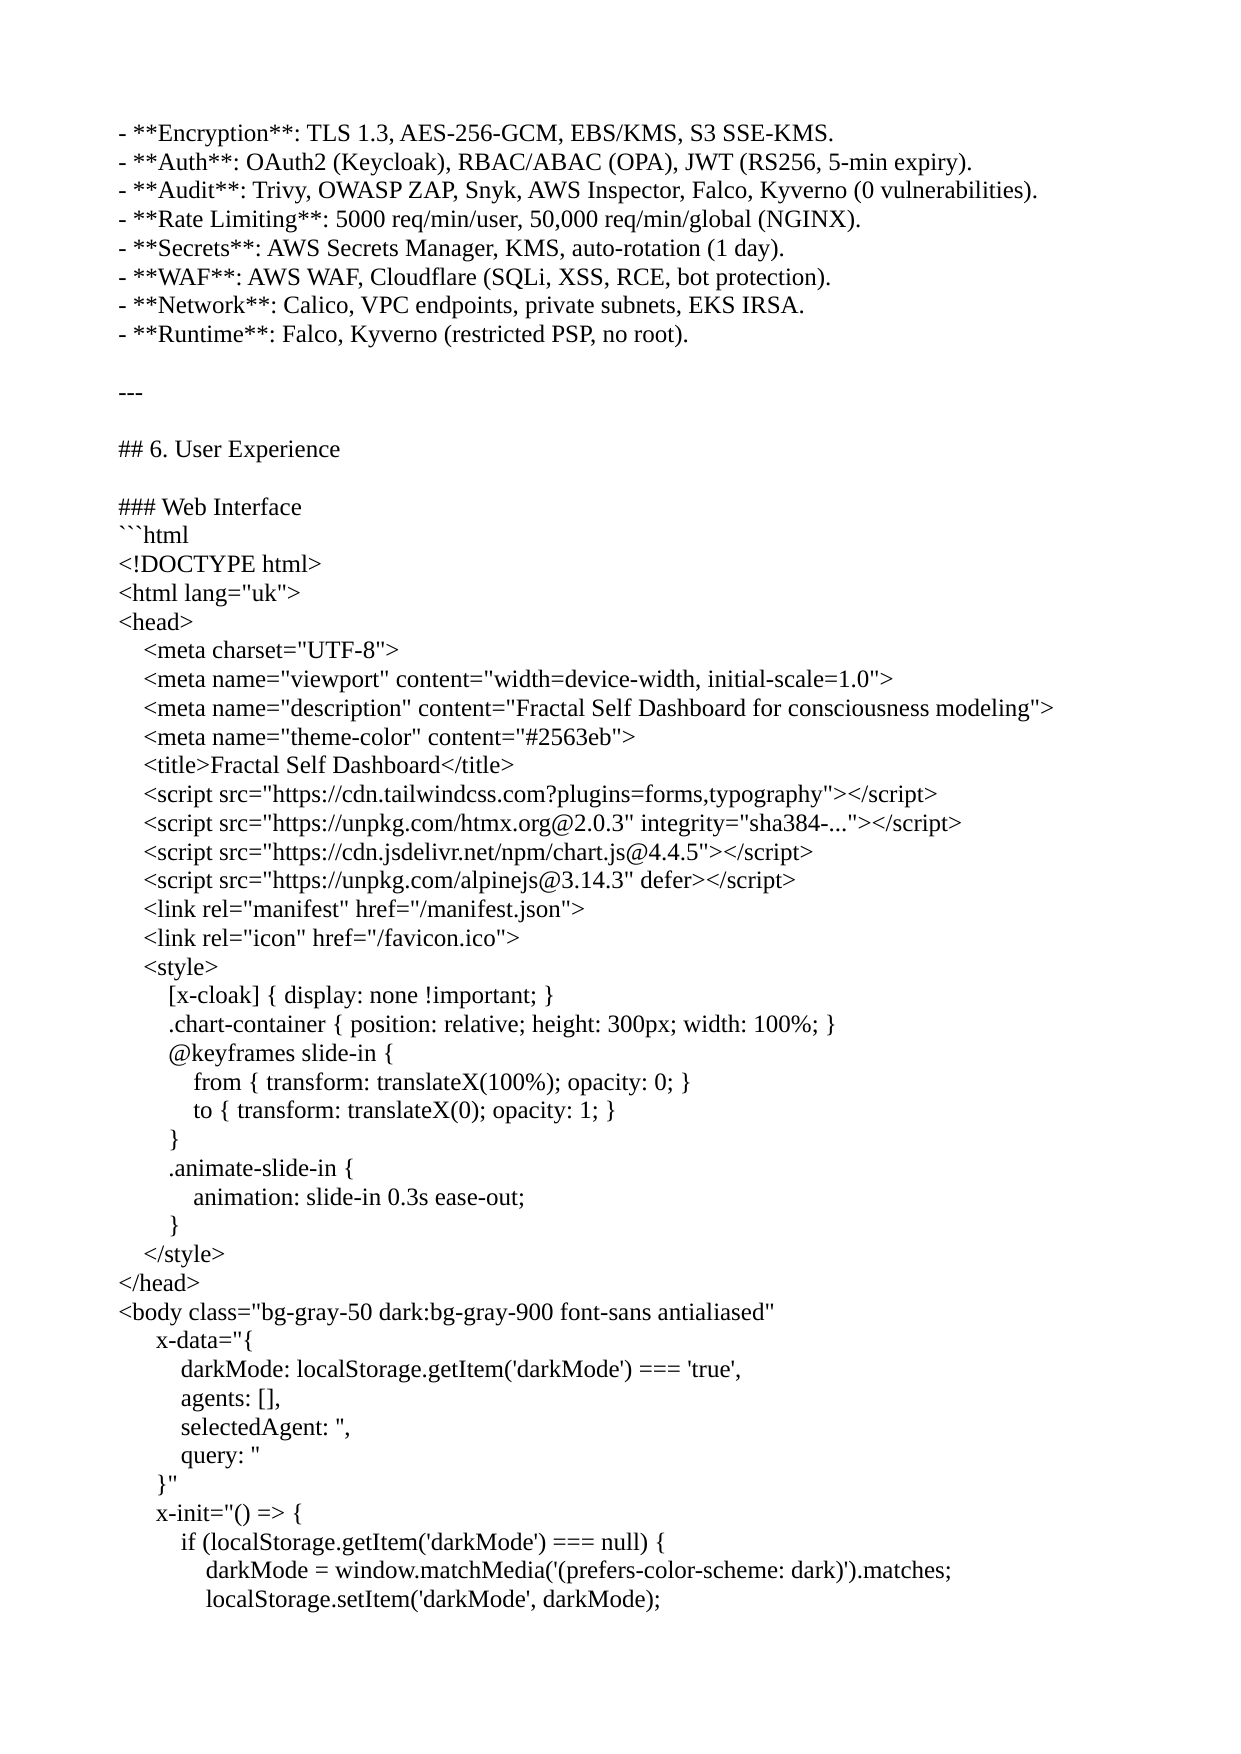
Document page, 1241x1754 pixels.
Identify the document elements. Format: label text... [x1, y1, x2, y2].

text --- [118, 377, 1122, 406]
text <html lang="uk"> [118, 578, 1122, 607]
text <meta name="description" content="Fractal Self Dashboard for consciousness modeling"> [118, 693, 1122, 722]
text - **Network**: Calico, VPC endpoints, private subnets, EKS IRSA. [118, 291, 1122, 319]
text <script src="https://unpkg.com/alpinejs@3.14.3" defer></script> [118, 866, 1122, 894]
text <style> [118, 952, 1122, 981]
text - **Runtime**: Falco, Kyverno (restricted PSP, no root). [118, 319, 1122, 348]
text } [118, 1211, 1122, 1239]
text to { transform: translateX(0); opacity: 1; } [118, 1096, 1122, 1124]
text </style> [118, 1239, 1122, 1268]
text if (localStorage.getItem('darkMode') === null) { [118, 1527, 1122, 1556]
text .animate-slide-in { [118, 1153, 1122, 1182]
text <head> [118, 607, 1122, 636]
text <body class="bg-gray-50 dark:bg-gray-900 font-sans antialiased" [118, 1297, 1122, 1326]
text <meta name="theme-color" content="#2563eb"> [118, 722, 1122, 751]
text agents: [], [118, 1383, 1122, 1412]
text - **Secrets**: AWS Secrets Manager, KMS, auto-rotation (1 day). [118, 233, 1122, 262]
text <!DOCTYPE html> [118, 549, 1122, 578]
text <meta name="viewport" content="width=device-width, initial-scale=1.0"> [118, 664, 1122, 693]
text ## 6. User Experience [118, 434, 1122, 463]
text <link rel="manifest" href="/manifest.json"> [118, 894, 1122, 923]
text ### Web Interface [118, 492, 1122, 521]
text }" [118, 1469, 1122, 1498]
text selectedAgent: '', [118, 1412, 1122, 1441]
text </head> [118, 1268, 1122, 1297]
text .chart-container { position: relative; height: 300px; width: 100%; } [118, 1009, 1122, 1038]
text <script src="https://unpkg.com/htmx.org@2.0.3" integrity="sha384-..."></script> [118, 808, 1122, 837]
text - **Rate Limiting**: 5000 req/min/user, 50,000 req/min/global (NGINX). [118, 204, 1122, 233]
text - **Audit**: Trivy, OWASP ZAP, Snyk, AWS Inspector, Falco, Kyverno (0 vulnerabilities). [118, 176, 1122, 204]
text from { transform: translateX(100%); opacity: 0; } [118, 1067, 1122, 1096]
text <script src="https://cdn.tailwindcss.com?plugins=forms,typography"></script> [118, 779, 1122, 808]
text darkMode = window.matchMedia('(prefers-color-scheme: dark)').matches; [118, 1556, 1122, 1584]
text <meta charset="UTF-8"> [118, 636, 1122, 664]
text - **Auth**: OAuth2 (Keycloak), RBAC/ABAC (OPA), JWT (RS256, 5-min expiry). [118, 147, 1122, 176]
text <script src="https://cdn.jsdelivr.net/npm/chart.js@4.4.5"></script> [118, 837, 1122, 866]
text [x-cloak] { display: none !important; } [118, 981, 1122, 1009]
text @keyframes slide-in { [118, 1038, 1122, 1067]
text - **WAF**: AWS WAF, Cloudflare (SQLi, XSS, RCE, bot protection). [118, 262, 1122, 291]
text } [118, 1124, 1122, 1153]
text x-data="{ [118, 1326, 1122, 1354]
text x-init="() => { [118, 1498, 1122, 1527]
text animation: slide-in 0.3s ease-out; [118, 1182, 1122, 1211]
text <link rel="icon" href="/favicon.ico"> [118, 923, 1122, 952]
text localStorage.setItem('darkMode', darkMode); [118, 1584, 1122, 1613]
text darkMode: localStorage.getItem('darkMode') === 'true', [118, 1354, 1122, 1383]
text <title>Fractal Self Dashboard</title> [118, 751, 1122, 779]
text query: '' [118, 1441, 1122, 1469]
text - **Encryption**: TLS 1.3, AES-256-GCM, EBS/KMS, S3 SSE-KMS. [118, 118, 1122, 147]
text ```html [118, 521, 1122, 549]
